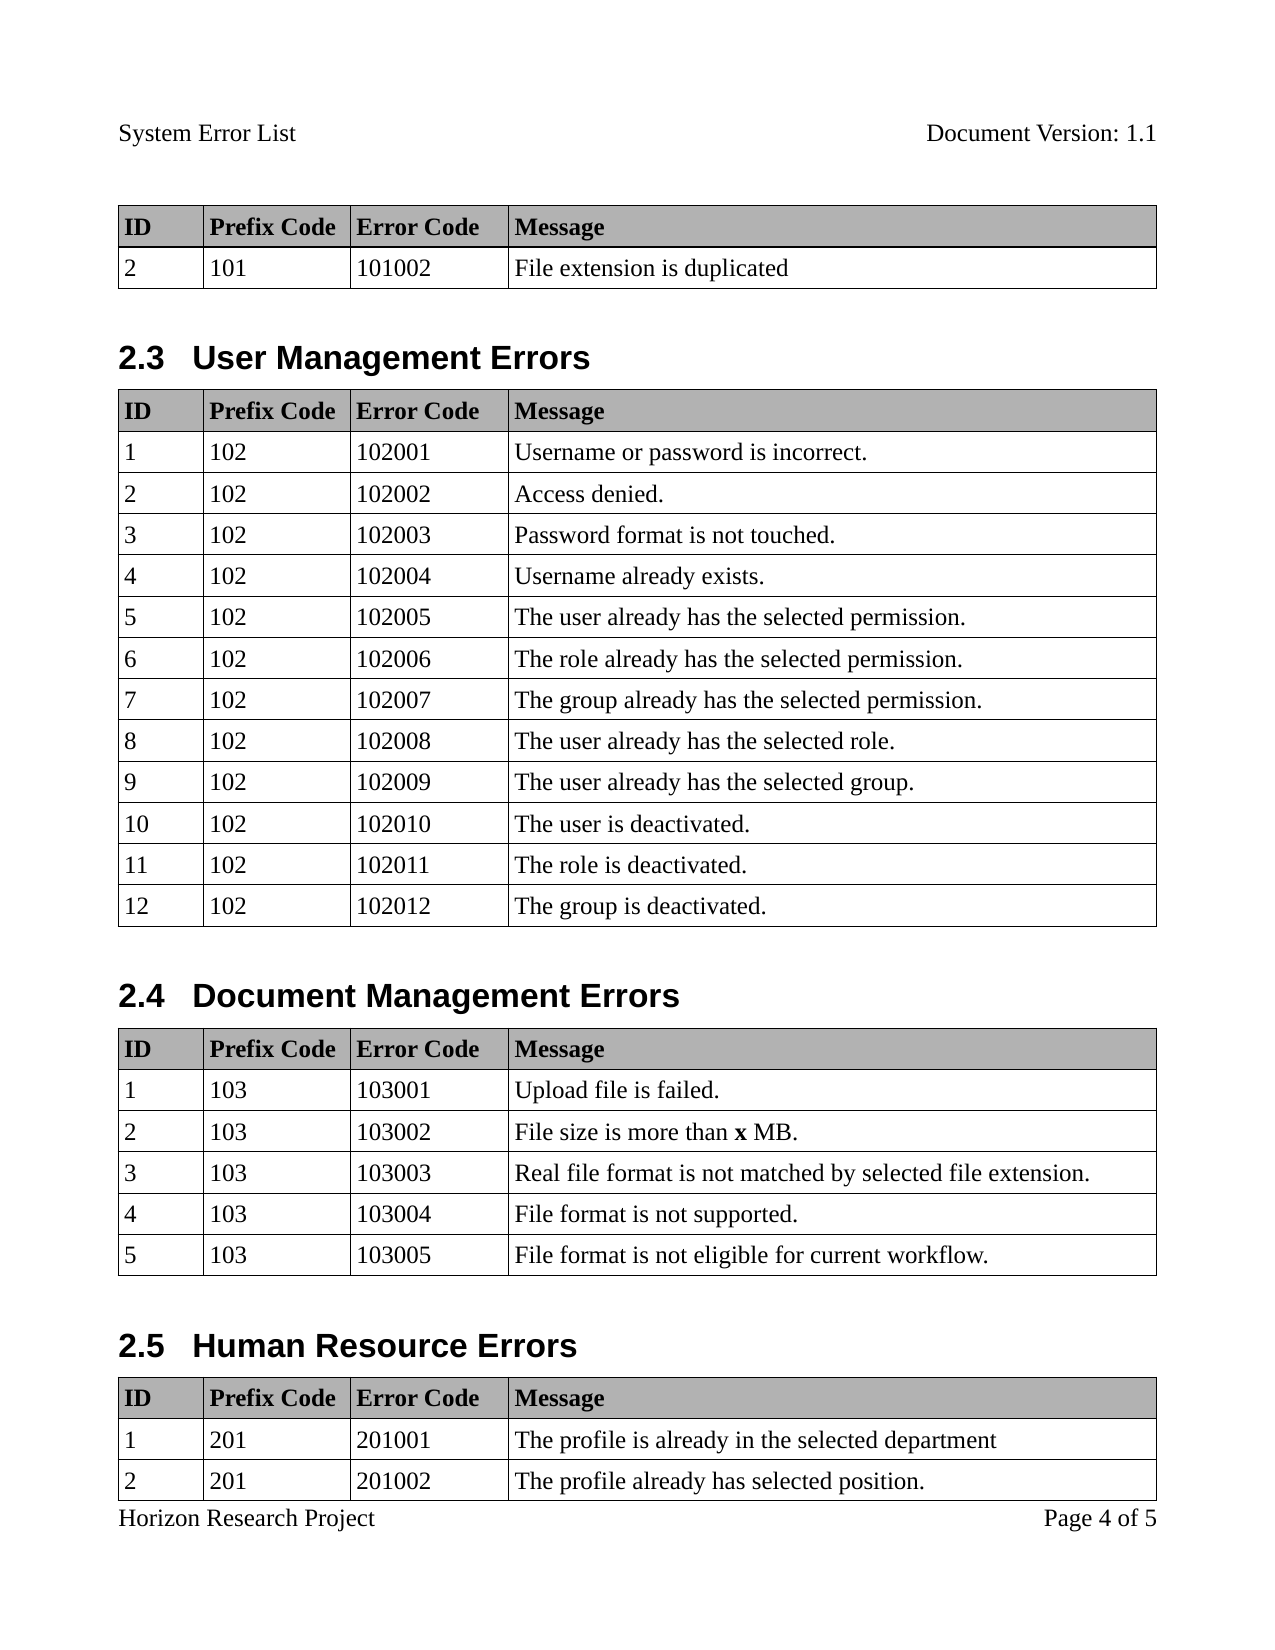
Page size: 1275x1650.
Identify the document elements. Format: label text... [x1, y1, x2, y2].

table_header Prefix Code [204, 1029, 350, 1069]
table_cell 102 [204, 432, 350, 472]
table_cell 5 [119, 1235, 203, 1275]
table_cell 1 [119, 432, 203, 472]
table_cell The user already has the selected role. [509, 720, 1156, 761]
table_cell Username already exists. [509, 555, 1156, 596]
table_cell Access denied. [509, 473, 1156, 513]
table_cell 6 [119, 638, 203, 678]
table_header Prefix Code [204, 206, 350, 246]
table_header ID [119, 390, 203, 431]
table_header Prefix Code [204, 1378, 350, 1418]
table_cell 102 [204, 844, 350, 884]
table_cell 102 [204, 885, 350, 926]
table_cell File size is more than x MB. [509, 1111, 1156, 1151]
table_cell 102001 [351, 432, 508, 472]
table_header Prefix Code [204, 390, 350, 431]
table_cell File format is not supported. [509, 1194, 1156, 1234]
table_cell 103 [204, 1235, 350, 1275]
table_header Error Code [351, 1378, 508, 1418]
table_cell The user already has the selected group. [509, 762, 1156, 802]
table_cell 201001 [351, 1419, 508, 1459]
table_cell 102002 [351, 473, 508, 513]
subtitle Document Management Errors [118, 976, 1157, 1015]
table_cell 201 [204, 1460, 350, 1500]
table_header ID [119, 206, 203, 246]
table_cell 103003 [351, 1152, 508, 1192]
table_cell 102011 [351, 844, 508, 884]
table_header Error Code [351, 206, 508, 246]
table_cell 102 [204, 679, 350, 719]
table_cell 103 [204, 1111, 350, 1151]
table_header Message [509, 390, 1156, 431]
table_cell The user already has the selected permission. [509, 597, 1156, 637]
table_cell 2 [119, 1111, 203, 1151]
table_cell The user is deactivated. [509, 803, 1156, 843]
table_header Error Code [351, 390, 508, 431]
table_cell File format is not eligible for current workflow. [509, 1235, 1156, 1275]
table_cell 102007 [351, 679, 508, 719]
table_header ID [119, 1029, 203, 1069]
table_cell 102012 [351, 885, 508, 926]
table_cell 3 [119, 514, 203, 554]
table_cell The role already has the selected permission. [509, 638, 1156, 678]
table_cell 201 [204, 1419, 350, 1459]
table_cell 4 [119, 1194, 203, 1234]
table_cell 1 [119, 1419, 203, 1459]
table_cell Username or password is incorrect. [509, 432, 1156, 472]
table_header Message [509, 1378, 1156, 1418]
table_cell 103001 [351, 1070, 508, 1110]
table_cell The group already has the selected permission. [509, 679, 1156, 719]
table_cell 2 [119, 473, 203, 513]
table_cell 103 [204, 1070, 350, 1110]
table_header ID [119, 1378, 203, 1418]
table_cell Real file format is not matched by selected file extension. [509, 1152, 1156, 1192]
table_cell 7 [119, 679, 203, 719]
table_cell 102008 [351, 720, 508, 761]
table_cell 102 [204, 638, 350, 678]
table_cell 103005 [351, 1235, 508, 1275]
table_cell File extension is duplicated [509, 248, 1156, 288]
table_cell 103 [204, 1152, 350, 1192]
subtitle User Management Errors [118, 338, 1157, 377]
table_cell Password format is not touched. [509, 514, 1156, 554]
table_cell 103002 [351, 1111, 508, 1151]
table_cell 3 [119, 1152, 203, 1192]
table_cell 102 [204, 803, 350, 843]
table_header Error Code [351, 1029, 508, 1069]
table_cell 12 [119, 885, 203, 926]
table_cell 101 [204, 248, 350, 288]
table_cell 102005 [351, 597, 508, 637]
table_cell 2 [119, 1460, 203, 1500]
table_cell 103 [204, 1194, 350, 1234]
table_cell 201002 [351, 1460, 508, 1500]
table_cell 102 [204, 473, 350, 513]
table_cell 101002 [351, 248, 508, 288]
table_cell 102 [204, 720, 350, 761]
table_cell The profile is already in the selected department [509, 1419, 1156, 1459]
table_cell 5 [119, 597, 203, 637]
table_cell 102 [204, 597, 350, 637]
table_header Message [509, 1029, 1156, 1069]
subtitle Human Resource Errors [118, 1326, 1157, 1364]
table_cell 8 [119, 720, 203, 761]
table_cell 102 [204, 762, 350, 802]
table_cell 102006 [351, 638, 508, 678]
table_cell 102 [204, 555, 350, 596]
table_cell 102 [204, 514, 350, 554]
table_header Message [509, 206, 1156, 246]
table_cell 9 [119, 762, 203, 802]
table_cell The group is deactivated. [509, 885, 1156, 926]
table_cell 4 [119, 555, 203, 596]
table_cell 102009 [351, 762, 508, 802]
table_cell 10 [119, 803, 203, 843]
table_cell 1 [119, 1070, 203, 1110]
table_cell 102010 [351, 803, 508, 843]
table_cell 11 [119, 844, 203, 884]
table_cell 102004 [351, 555, 508, 596]
table_cell 103004 [351, 1194, 508, 1234]
table_cell 2 [119, 248, 203, 288]
table_cell The role is deactivated. [509, 844, 1156, 884]
table_cell Upload file is failed. [509, 1070, 1156, 1110]
table_cell The profile already has selected position. [509, 1460, 1156, 1500]
table_cell 102003 [351, 514, 508, 554]
